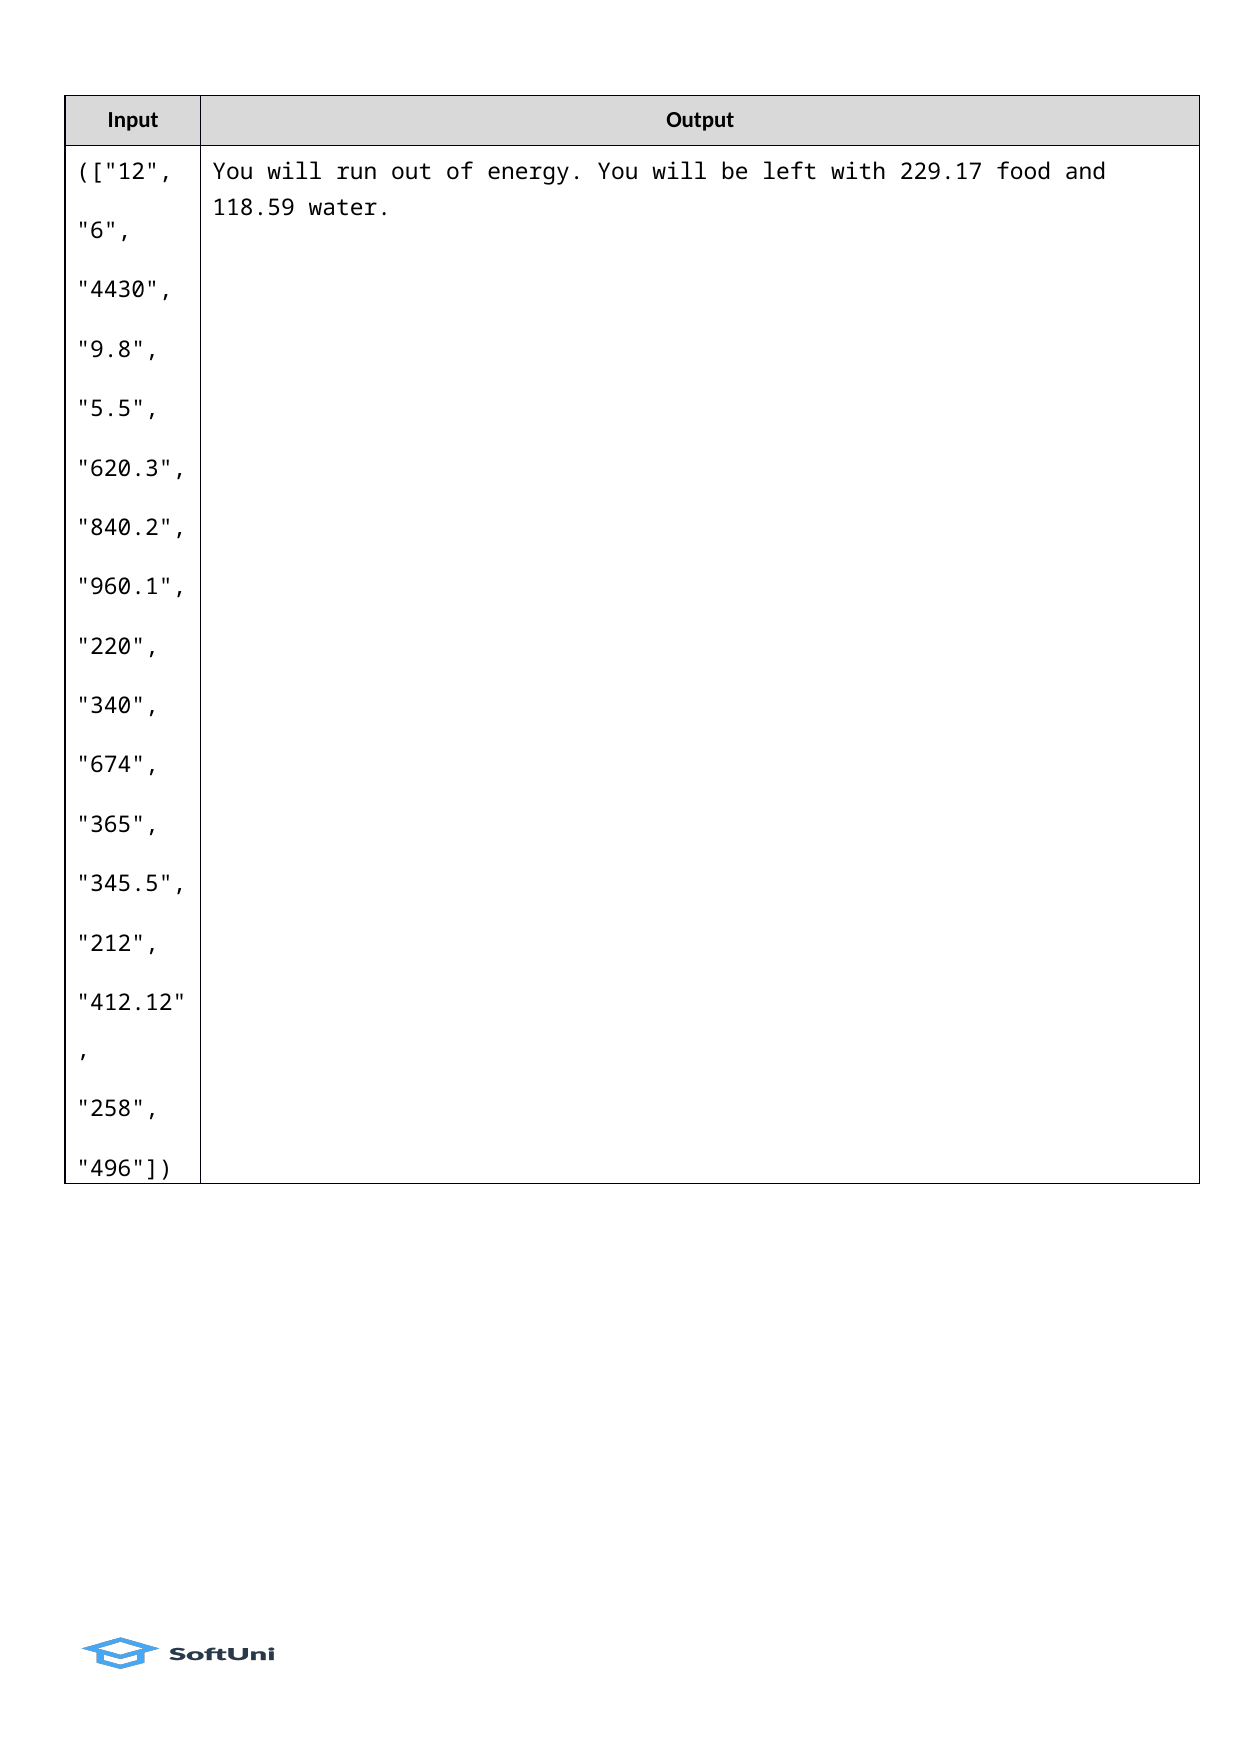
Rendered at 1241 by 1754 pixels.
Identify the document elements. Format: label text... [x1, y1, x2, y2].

picture [75, 1635, 281, 1672]
table_cell You will run out of energy. You will be left with 229.17 food and 118.59 water. [201, 146, 1199, 1183]
table_header Output [201, 96, 1199, 145]
table_cell (["12", "6", "4430", "9.8", "5.5", "620.3", "840.2", "960.1", "220", "340", "674", "365", "345.5", "212", "412.12", "258", "496"]) [66, 146, 200, 1183]
table_header Input [66, 96, 200, 145]
